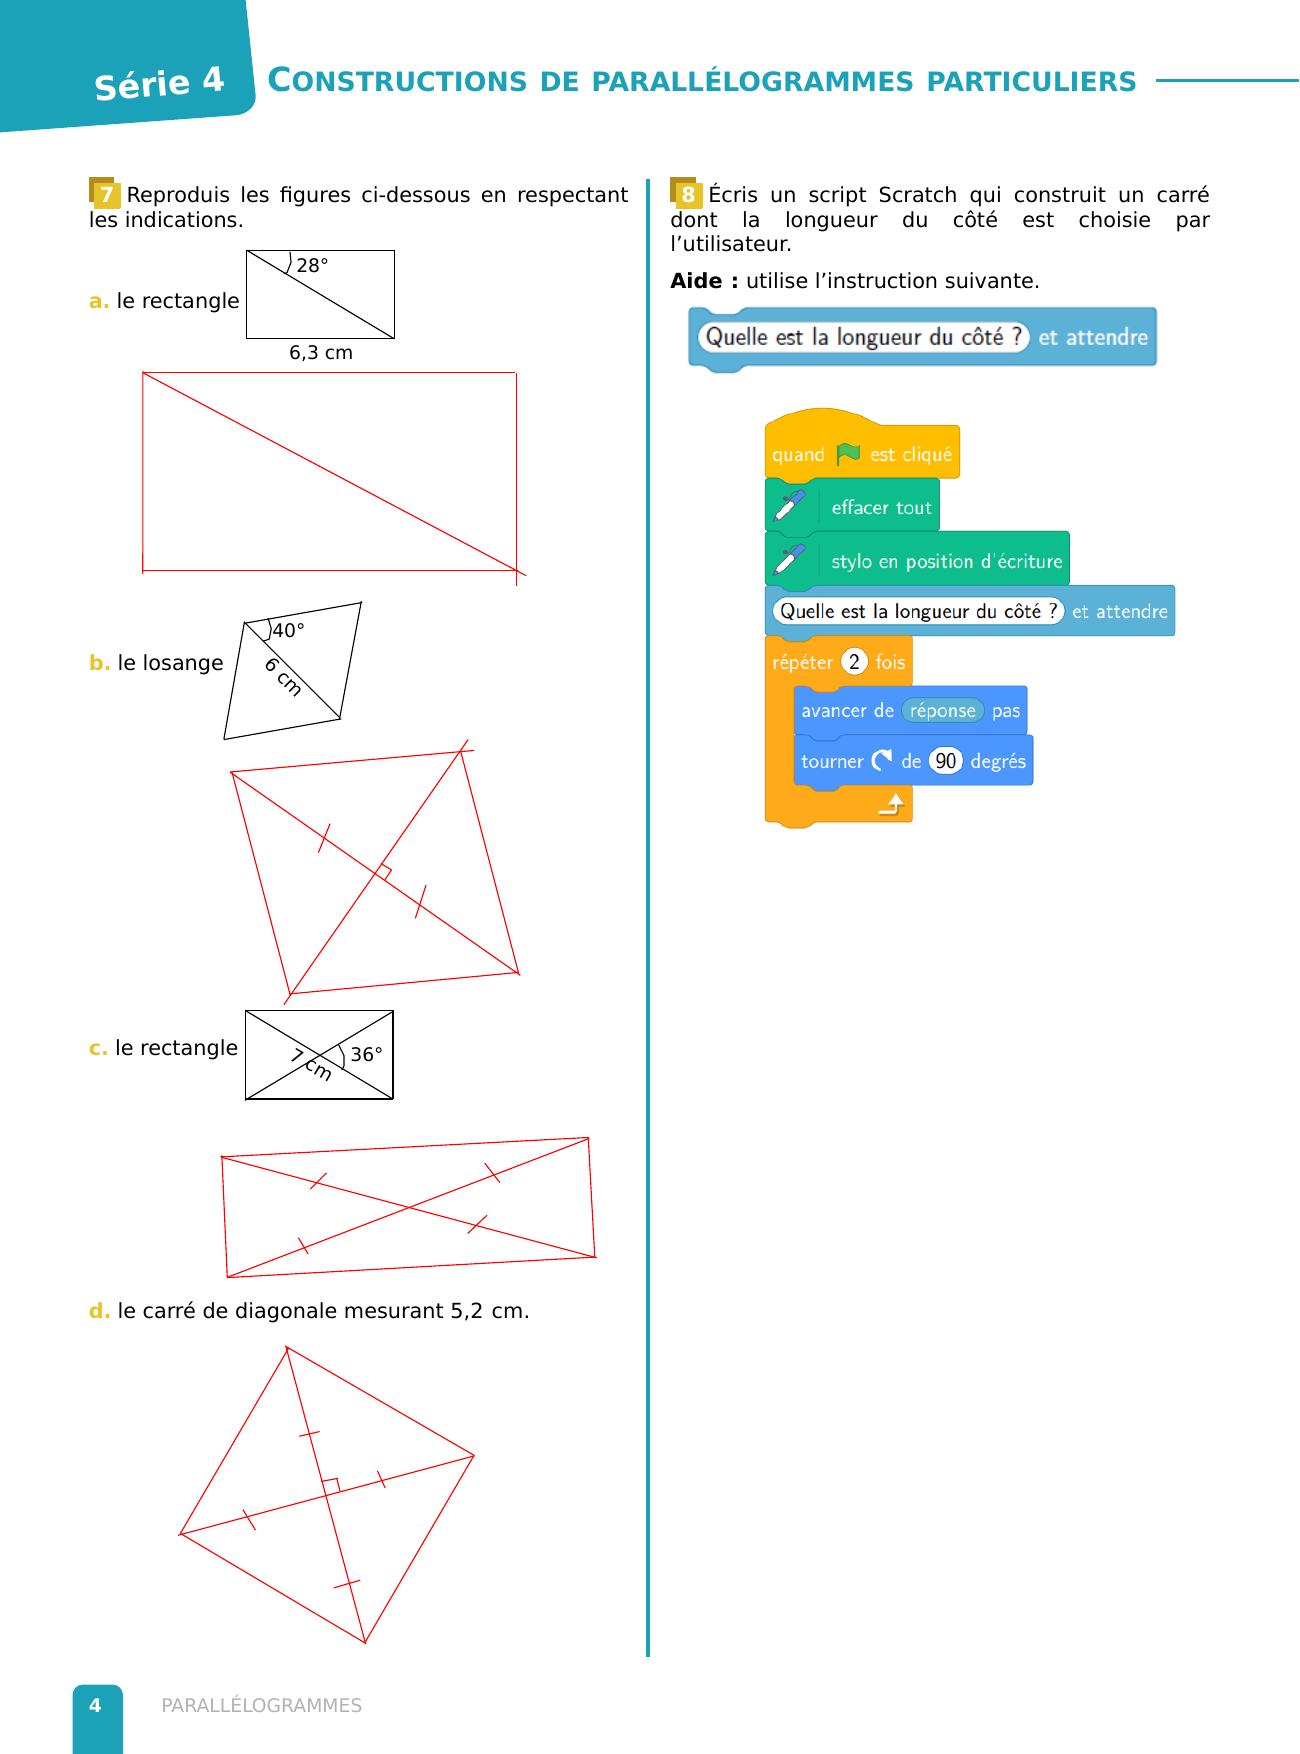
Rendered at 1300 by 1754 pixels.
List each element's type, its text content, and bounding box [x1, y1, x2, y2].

subtitle le rectangle [323, 1046, 343, 1067]
subtitle le rectangle [252, 1057, 388, 1098]
subtitle le rectangle [246, 1013, 317, 1098]
picture [747, 397, 1185, 838]
subtitle le rectangle [393, 1010, 629, 1100]
subtitle le losange [231, 601, 629, 740]
subtitle le losange [266, 604, 360, 715]
subtitle le rectangle [88, 1010, 245, 1100]
subtitle le losange [248, 620, 270, 640]
subtitle le rectangle [249, 1011, 391, 1054]
subtitle le rectangle [340, 1014, 392, 1097]
subtitle le rectangle [88, 250, 629, 367]
subtitle Reproduis les figures ci-dessous en respectant les indications. [88, 177, 629, 232]
subtitle le losange [88, 601, 360, 740]
picture [683, 296, 1164, 385]
subtitle le losange [225, 625, 338, 738]
subtitle le carré de diagonale mesurant 5,2 cm. [88, 1299, 629, 1323]
subtitle Écris un script Scratch qui construit un carré dont la longueur du côté est choisie par l’utilisateur. [670, 177, 1211, 257]
subtitle Aide : utilise l’instruction suivante. [670, 269, 1205, 293]
